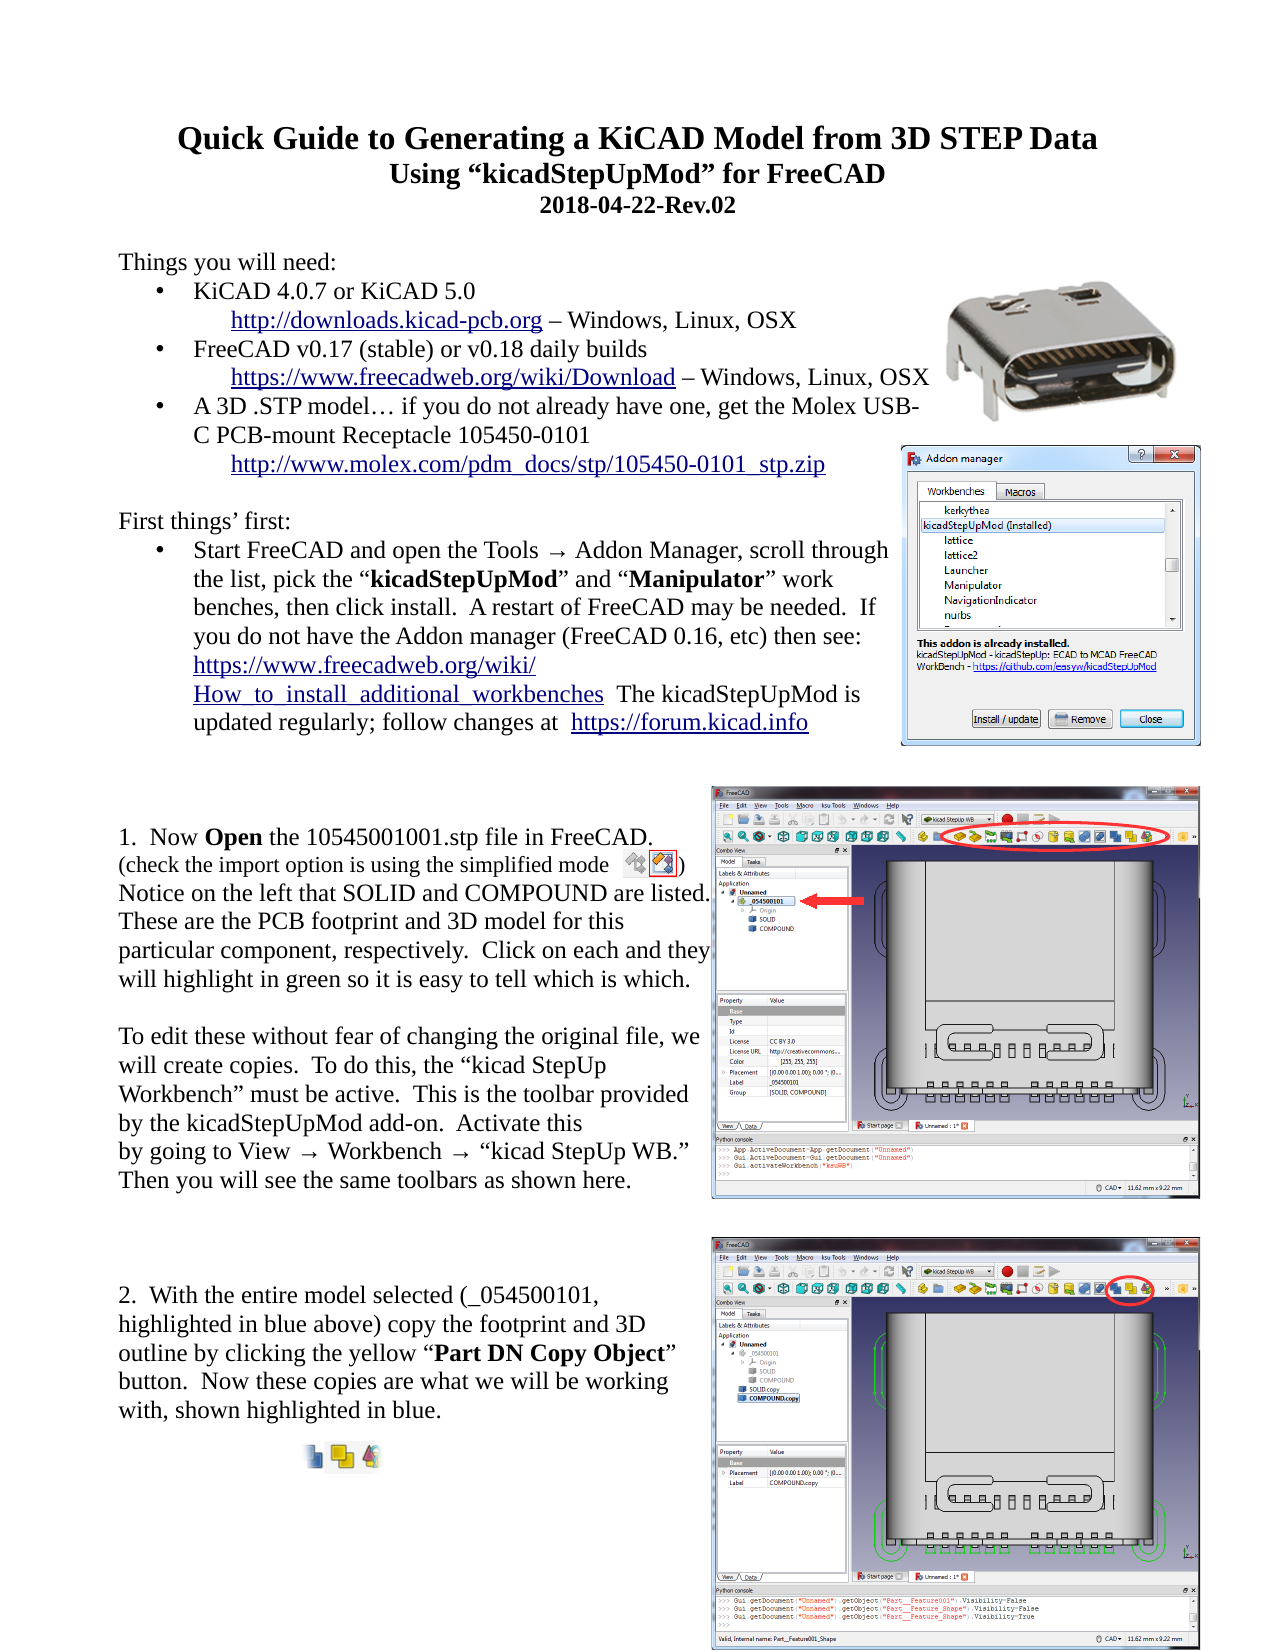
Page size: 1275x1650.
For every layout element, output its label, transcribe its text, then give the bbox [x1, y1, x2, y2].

text Using “kicadStepUpMod” for FreeCAD [118, 156, 1157, 190]
text To edit these without fear of changing the original file, we will create copies. To do this, the “kicad StepUp Workbench” must be active. This is the toolbar provided by the kicadStepUpMod add-on. Activate this [118, 1021, 711, 1136]
picture [622, 849, 679, 878]
list http://www.molex.com/pdm_docs/stp/105450-0101_stp.zip [193, 449, 901, 477]
text by going to View → Workbench → “kicad StepUp WB.” Then you will see the same toolbars as shown here. [118, 1136, 711, 1194]
text ) [679, 851, 711, 878]
text Quick Guide to Generating a KiCAD Model from 3D STEP Data [118, 118, 1157, 156]
text 1. Now Open the 10545001001.stp file in FreeCAD. [118, 822, 711, 851]
picture [711, 786, 1200, 1199]
list A 3D .STP model… if you do not already have one, get the Molex USB-C PCB-mount Receptacle 105450-0101 [156, 391, 1157, 449]
list https://www.freecadweb.org/wiki/Download – Windows, Linux, OSX [193, 362, 929, 391]
list Start FreeCAD and open the Tools → Addon Manager, scroll through the list, pick the “kicadStepUpMod” and “Manipulator” work benches, then click install. A restart of FreeCAD may be needed. If you do not have the Addon manager (FreeCAD 0.16, etc) then see: https://www.freecadweb.org/wiki/ [156, 535, 901, 679]
list How_to_install_additional_workbenches The kicadStepUpMod is updated regularly; follow changes at https://forum.kicad.info [156, 679, 901, 736]
text 2. With the entire model selected (_054500101, highlighted in blue above) copy the footprint and 3D outline by clicking the yellow “Part DN Copy Object” button. Now these copies are what we will be working with, shown highlighted in blue. [118, 1280, 711, 1424]
text Things you will need: [118, 247, 1157, 276]
picture [293, 1441, 391, 1474]
list FreeCAD v0.17 (stable) or v0.18 daily builds [156, 334, 929, 362]
picture [929, 267, 1189, 434]
text (check the import option is using the simplified mode [118, 851, 622, 878]
text 2018-04-22-Rev.02 [118, 190, 1157, 219]
picture [711, 1237, 1200, 1650]
picture [901, 445, 1201, 746]
text First things’ first: [118, 506, 901, 535]
text Written by Mark Jones [118, 219, 1157, 247]
text Notice on the left that SOLID and COMPOUND are listed. These are the PCB footprint and 3D model for this particular component, respectively. Click on each and they will highlight in green so it is easy to tell which is which. [118, 878, 711, 993]
list KiCAD 4.0.7 or KiCAD 5.0 [156, 276, 929, 305]
list http://downloads.kicad-pcb.org – Windows, Linux, OSX [193, 305, 929, 334]
